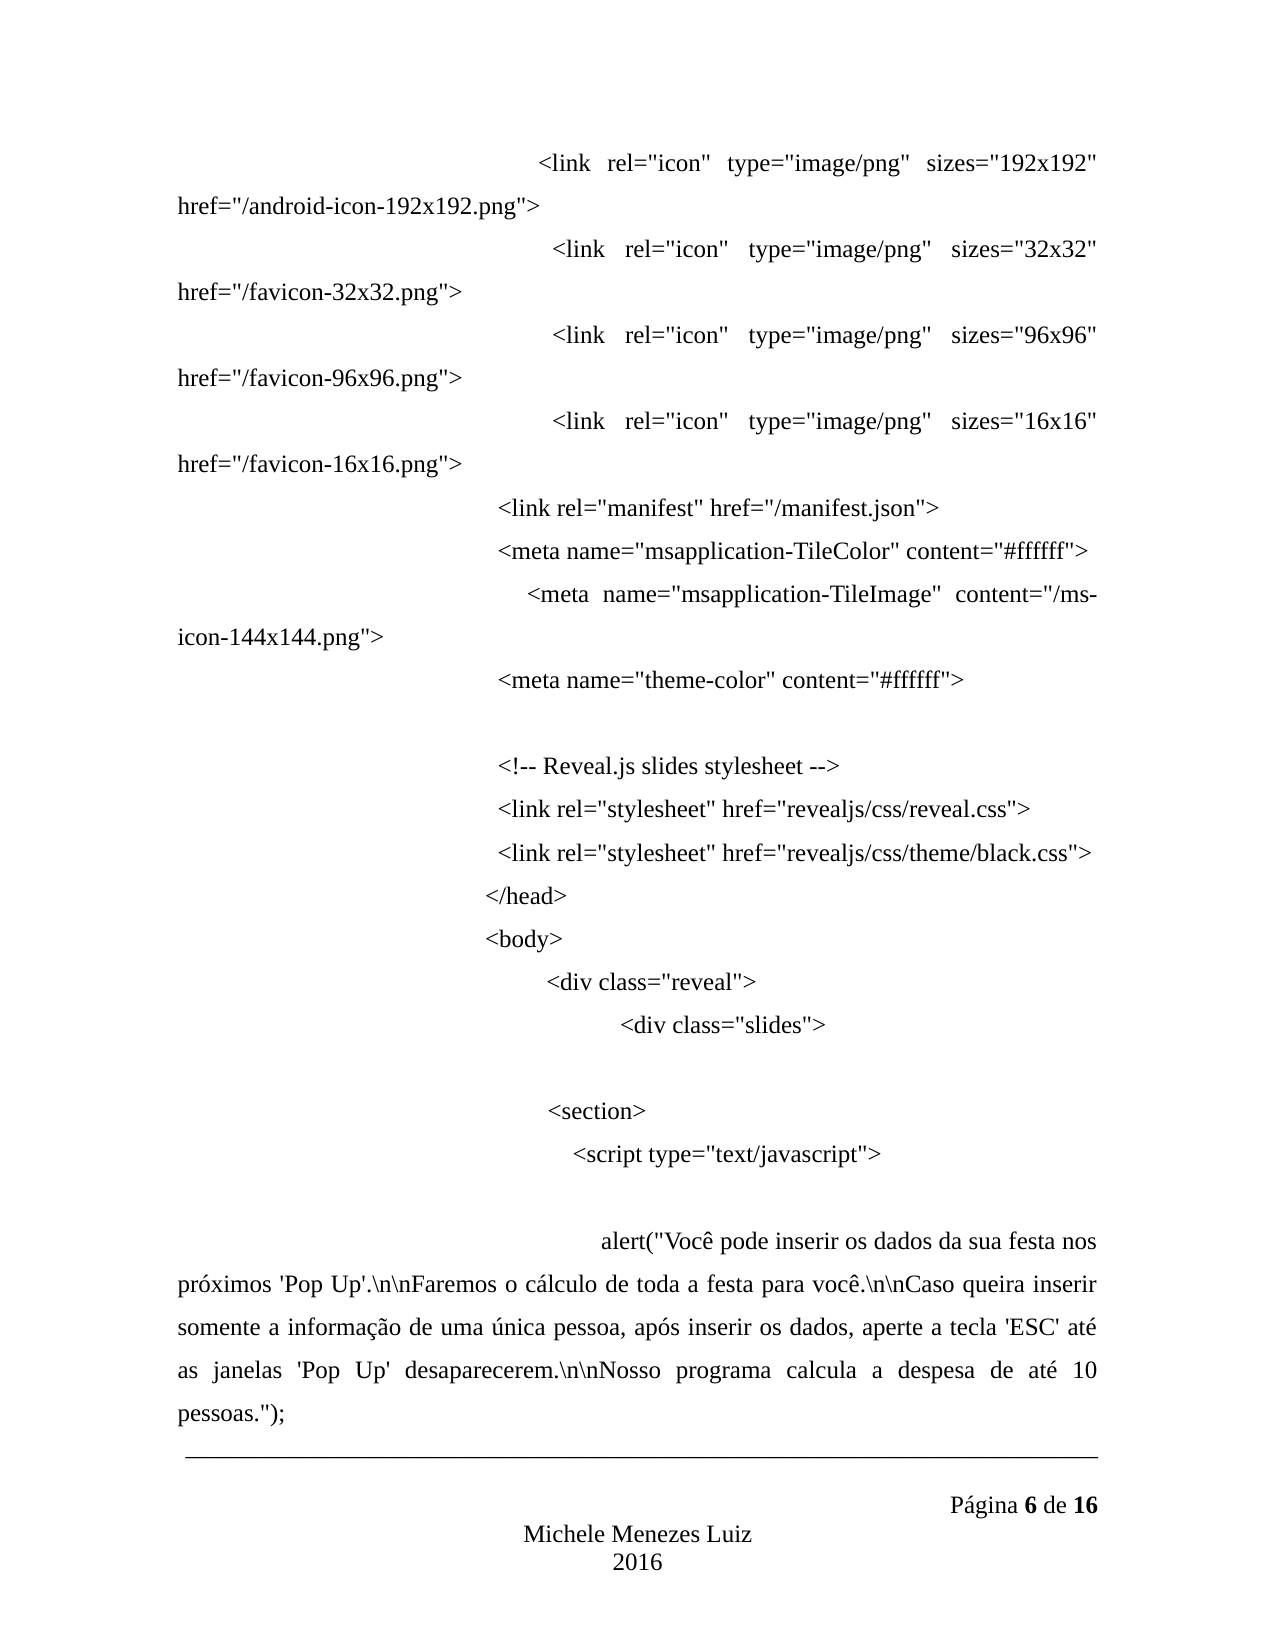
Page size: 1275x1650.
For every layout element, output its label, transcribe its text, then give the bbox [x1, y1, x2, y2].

text <link rel="icon" type="image/png" sizes="32x32" href="/favicon-32x32.png"> [177, 234, 1098, 306]
text <link rel="icon" type="image/png" sizes="96x96" href="/favicon-96x96.png"> [177, 320, 1098, 392]
text <meta name="msapplication-TileImage" content="/ms-icon-144x144.png"> [177, 579, 1098, 651]
text <meta name="msapplication-TileColor" content="#ffffff"> [177, 536, 1098, 564]
text <meta name="theme-color" content="#ffffff"> [177, 665, 1098, 694]
text <link rel="stylesheet" href="revealjs/css/reveal.css"> [177, 794, 1098, 823]
text </head> [177, 881, 1098, 909]
text <script type="text/javascript"> [177, 1139, 1098, 1168]
text <div class="reveal"> [177, 967, 1098, 996]
text <section> [177, 1096, 1098, 1125]
text <div class="slides"> [177, 1010, 1098, 1039]
text <link rel="icon" type="image/png" sizes="16x16" href="/favicon-16x16.png"> [177, 406, 1098, 478]
text <!-- Reveal.js slides stylesheet --> [177, 751, 1098, 780]
text alert("Você pode inserir os dados da sua festa nos próximos 'Pop Up'.\n\nFaremos o cálculo de toda a festa para você.\n\nCaso queira inserir somente a informação de uma única pessoa, após inserir os dados, aperte a tecla 'ESC' até as janelas 'Pop Up' desaparecerem.\n\nNosso programa calcula a despesa de até 10 pessoas."); [177, 1226, 1098, 1427]
text <link rel="stylesheet" href="revealjs/css/theme/black.css"> [177, 838, 1098, 866]
text <body> [177, 924, 1098, 953]
text <link rel="icon" type="image/png" sizes="192x192" href="/android-icon-192x192.png"> [177, 148, 1098, 219]
text <link rel="manifest" href="/manifest.json"> [177, 493, 1098, 521]
